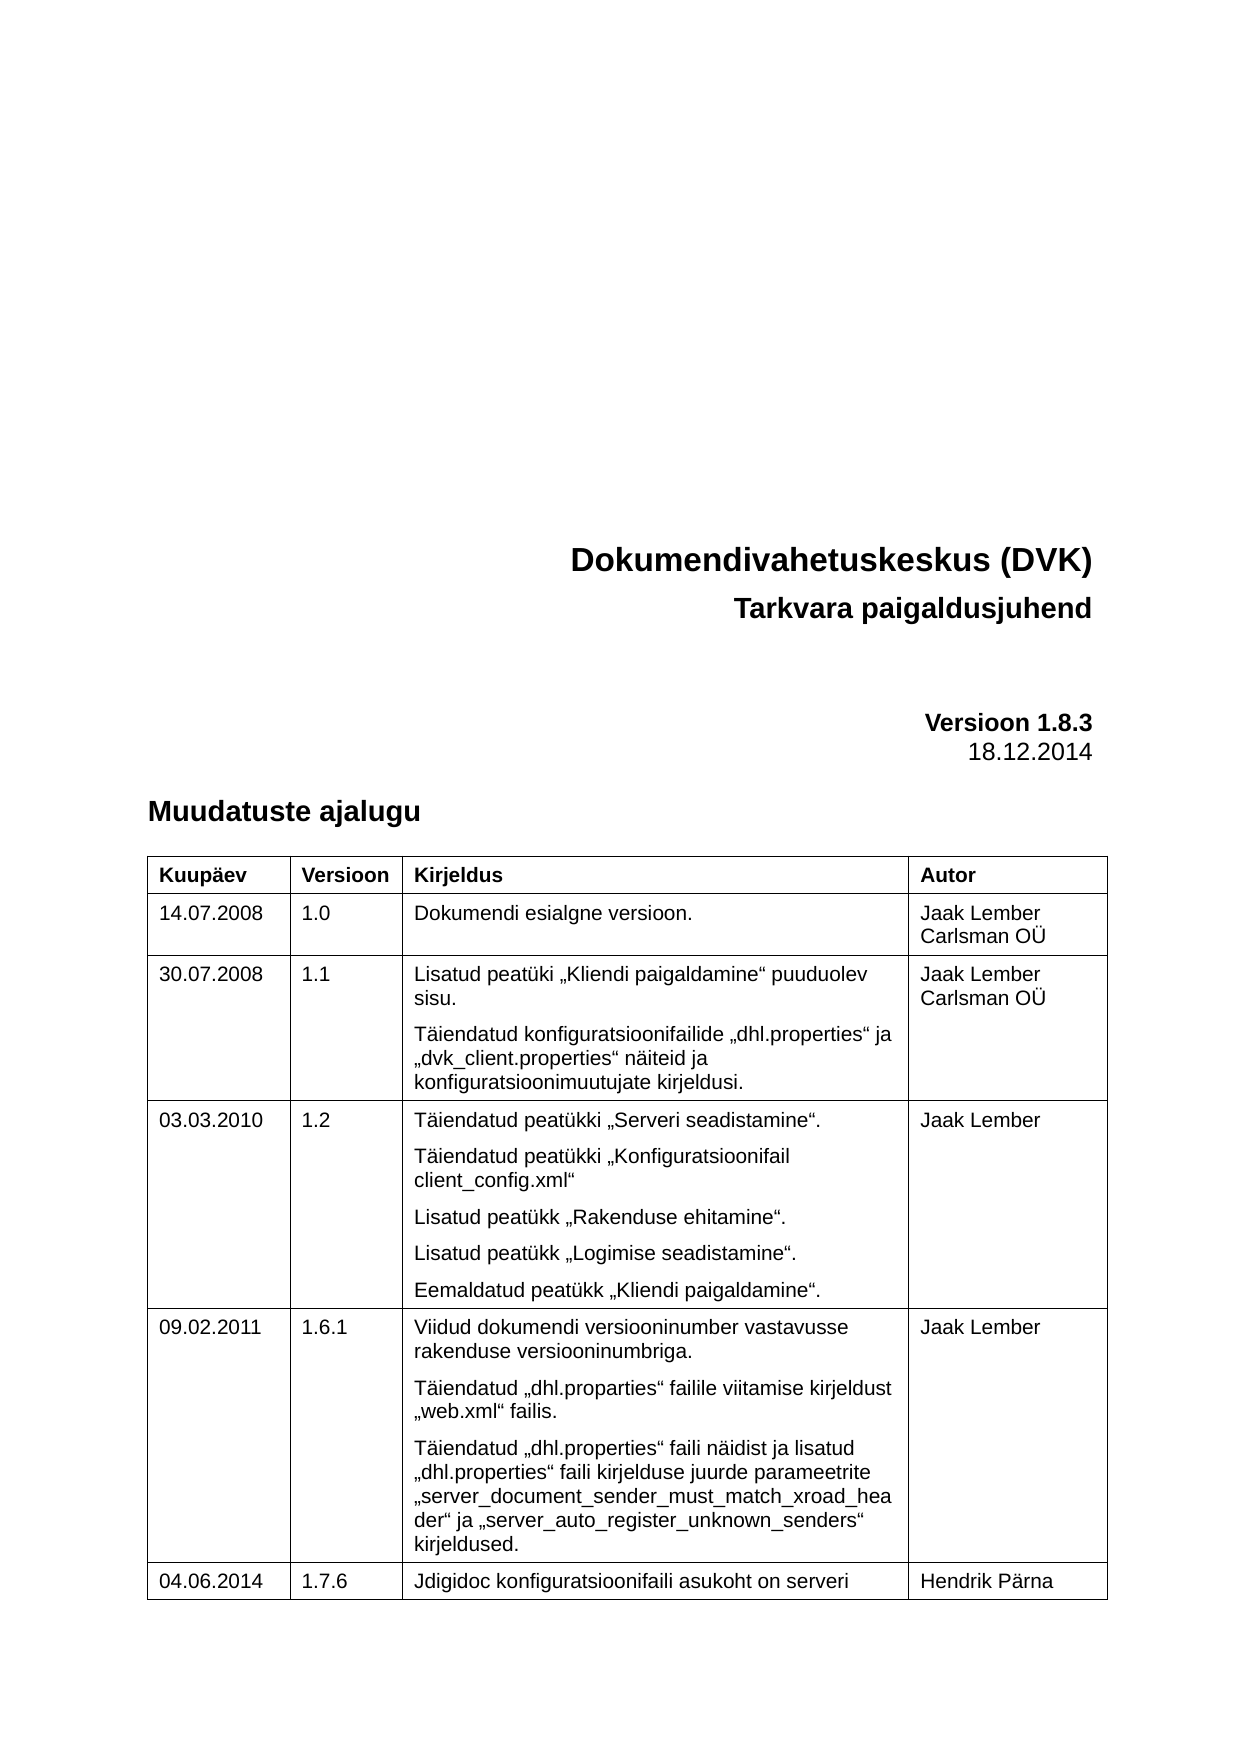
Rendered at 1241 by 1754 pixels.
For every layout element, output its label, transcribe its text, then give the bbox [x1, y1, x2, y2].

table_cell Täiendatud peatükki „Serveri seadistamine“. Täiendatud peatükki „Konfiguratsioonifail client_config.xml“ Lisatud peatükk „Rakenduse ehitamine“. Lisatud peatükk „Logimise seadistamine“. Eemaldatud peatükk „Kliendi paigaldamine“. [403, 1101, 908, 1308]
table_header Kuupäev [148, 857, 290, 893]
table_cell 04.06.2014 [148, 1563, 290, 1599]
text Versioon 1.8.3 [148, 708, 1093, 737]
table_cell 1.6.1 [291, 1309, 402, 1562]
table_cell Jaak Lember Carlsman OÜ [909, 956, 1107, 1100]
table_cell 1.0 [291, 894, 402, 954]
table_cell 14.07.2008 [148, 894, 290, 954]
text 18.12.2014 [148, 737, 1093, 766]
table_cell 09.02.2011 [148, 1309, 290, 1562]
table_cell Jaak Lember [909, 1309, 1107, 1562]
table_cell 1.2 [291, 1101, 402, 1308]
table_cell Dokumendi esialgne versioon. [403, 894, 908, 954]
table_cell 1.1 [291, 956, 402, 1100]
text Dokumendivahetuskeskus (DVK) [148, 540, 1093, 578]
table_cell Lisatud peatüki „Kliendi paigaldamine“ puuduolev sisu. Täiendatud konfiguratsioonifailide „dhl.properties“ ja „dvk_client.properties“ näiteid ja konfiguratsioonimuutujate kirjeldusi. [403, 956, 908, 1100]
table_cell 30.07.2008 [148, 956, 290, 1100]
table_cell Jaak Lember [909, 1101, 1107, 1308]
table_cell 1.7.6 [291, 1563, 402, 1599]
text Muudatuste ajalugu [148, 794, 1093, 827]
table_cell Jdigidoc konfiguratsioonifaili asukoht on serveri [403, 1563, 908, 1599]
table_header Versioon [291, 857, 402, 893]
table_cell 03.03.2010 [148, 1101, 290, 1308]
table_cell Viidud dokumendi versiooninumber vastavusse rakenduse versiooninumbriga. Täiendatud „dhl.proparties“ failile viitamise kirjeldust „web.xml“ failis. Täiendatud „dhl.properties“ faili näidist ja lisatud „dhl.properties“ faili kirjelduse juurde parameetrite „server_document_sender_must_match_xroad_header“ ja „server_auto_register_unknown_senders“ kirjeldused. [403, 1309, 908, 1562]
table_cell Hendrik Pärna [909, 1563, 1107, 1599]
text Tarkvara paigaldusjuhend [148, 591, 1093, 624]
table_header Kirjeldus [403, 857, 908, 893]
table_header Autor [909, 857, 1107, 893]
table_cell Jaak Lember Carlsman OÜ [909, 894, 1107, 954]
